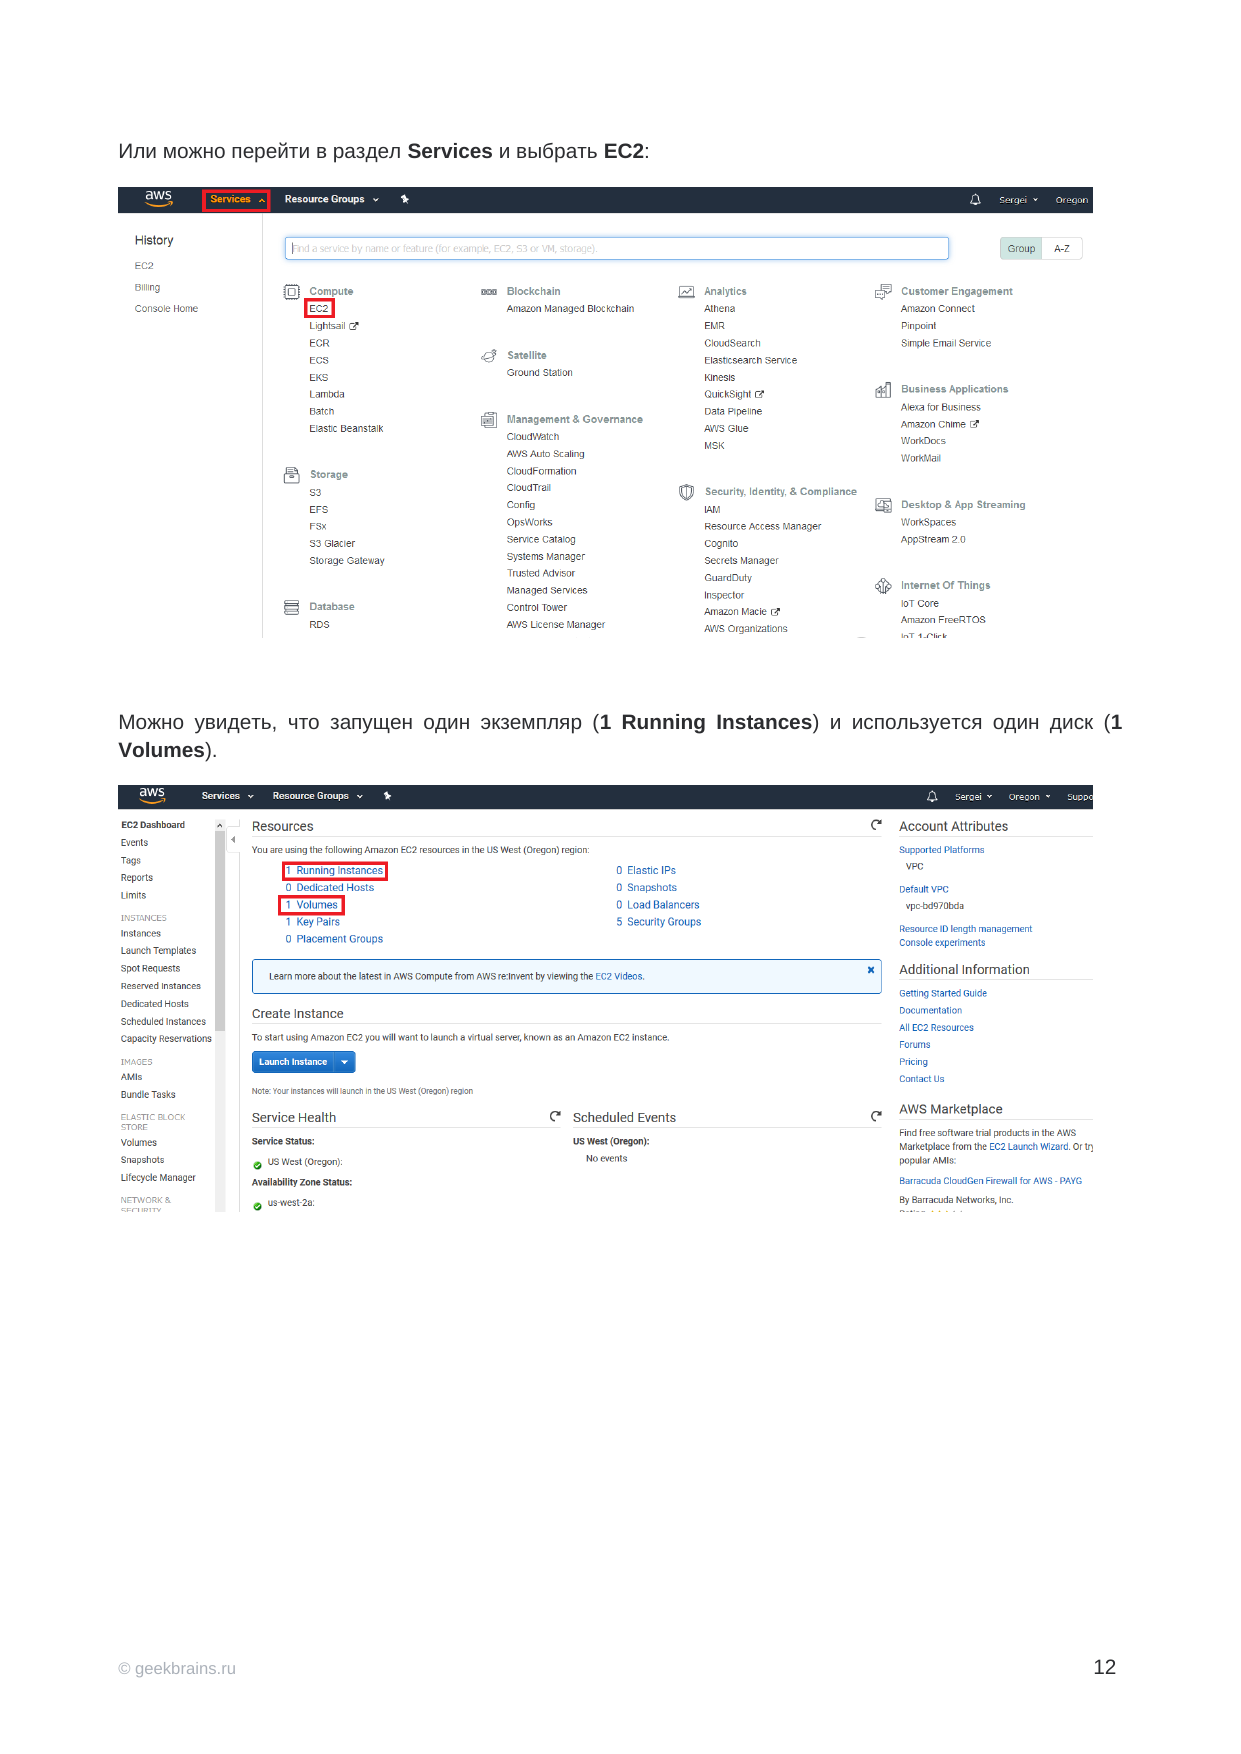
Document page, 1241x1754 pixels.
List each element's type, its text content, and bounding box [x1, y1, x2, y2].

text Или можно перейти в раздел Services и выбрать EC2: [118, 139, 1122, 163]
picture [118, 785, 1093, 1212]
picture [118, 187, 1093, 638]
text Можно увидеть, что запущен один экземпляр (1 Running Instances) и используется один диск (1 Volumes). [118, 710, 1122, 761]
